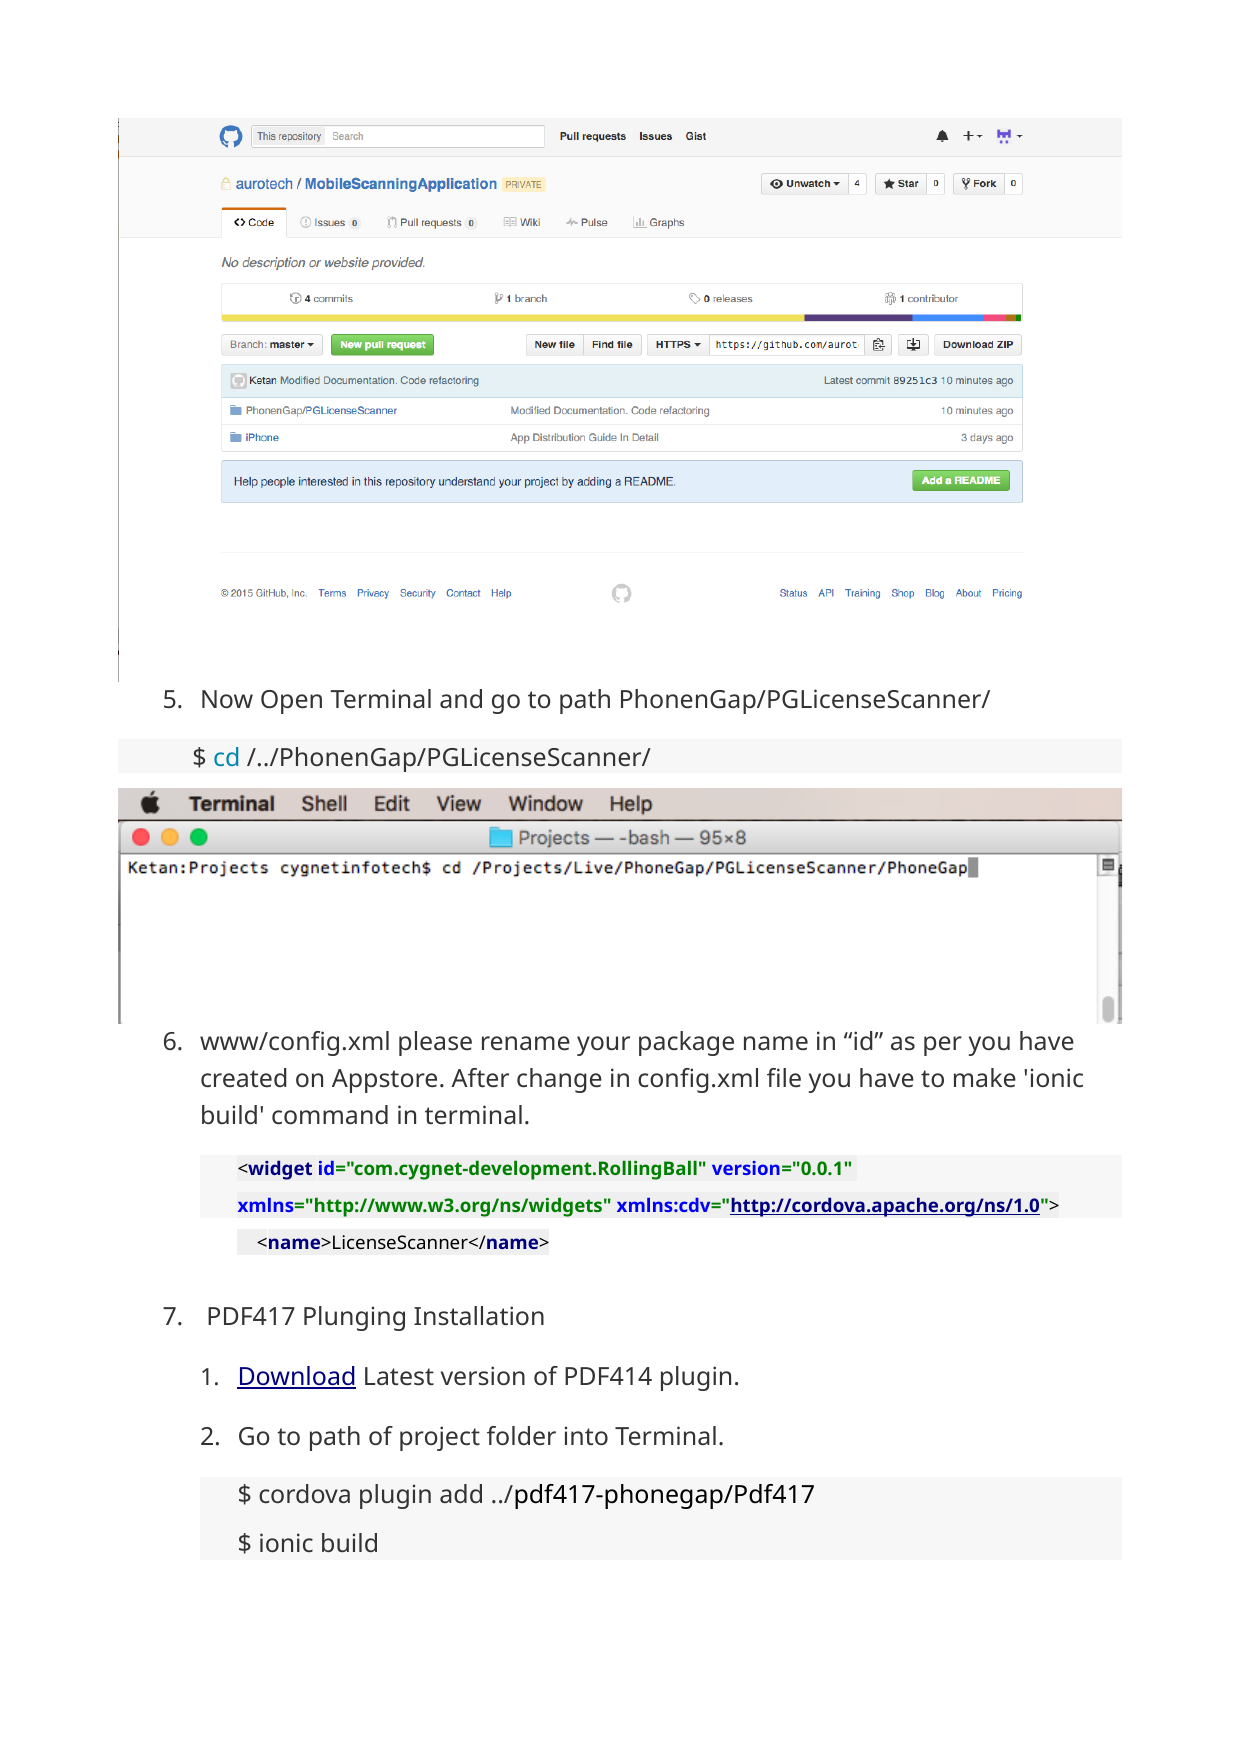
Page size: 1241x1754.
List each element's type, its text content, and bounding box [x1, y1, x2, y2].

list Now Open Terminal and go to path PhonenGap/PGLicenseScanner/ [162, 682, 1122, 716]
text $ cd /../PhonenGap/PGLicenseScanner/ [118, 739, 1122, 773]
list www/config.xml please rename your package name in “id” as per you have created on Appstore. After change in config.xml file you have to make 'ionic build' command in terminal. [162, 1024, 1122, 1132]
picture [118, 788, 1123, 1024]
list $ ionic build [200, 1526, 1122, 1560]
list <widget id="com.cygnet-development.RollingBall" version="0.0.1" xmlns="http://www.w3.org/ns/widgets" xmlns:cdv="http://cordova.apache.org/ns/1.0"> [200, 1155, 1122, 1218]
list <name>LicenseScanner</name> [200, 1229, 1122, 1255]
list Download Latest version of PDF414 plugin. [200, 1356, 1122, 1393]
list $ cordova plugin add ../pdf417-phonegap/Pdf417 [200, 1477, 1122, 1511]
list PDF417 Plunging Installation [162, 1296, 1122, 1332]
list Go to path of project folder into Terminal. [200, 1416, 1122, 1453]
picture [118, 118, 1123, 682]
